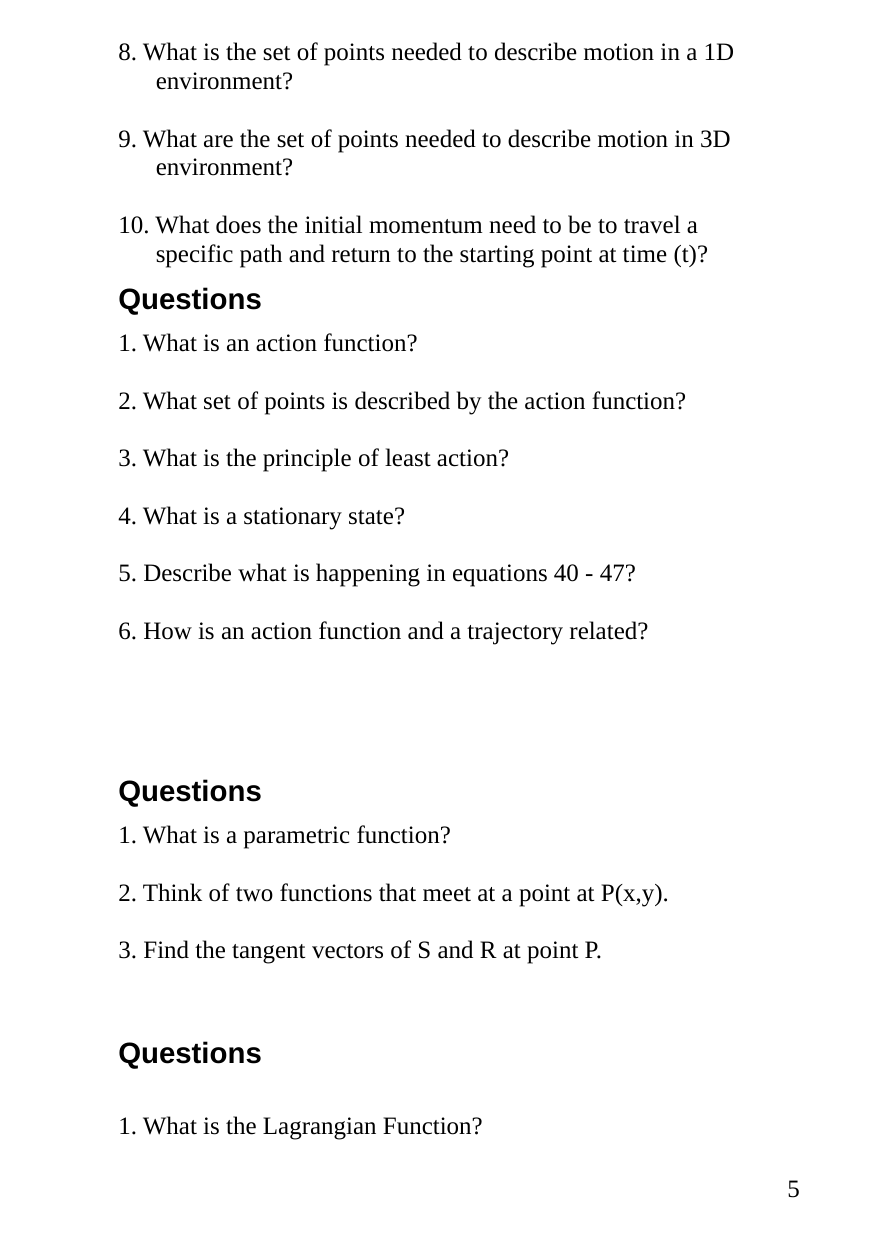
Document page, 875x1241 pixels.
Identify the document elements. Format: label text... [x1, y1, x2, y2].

subtitle Questions [118, 774, 799, 808]
text 9. What are the set of points needed to describe motion in 3D environment? [118, 124, 762, 181]
text 3. What is the principle of least action? [118, 443, 762, 472]
text 8. What is the set of points needed to describe motion in a 1D environment? [118, 37, 762, 95]
text 3. Find the tangent vectors of S and R at point P. [118, 935, 762, 964]
subtitle Questions [118, 282, 799, 316]
text 10. What does the initial momentum need to be to travel a specific path and return to the starting point at time (t)? [118, 210, 762, 267]
text 6. How is an action function and a trajectory related? [118, 616, 762, 644]
text 1. What is the Lagrangian Function? [118, 1111, 762, 1140]
text 2. What set of points is described by the action function? [118, 386, 762, 414]
text 4. What is a stationary state? [118, 501, 762, 529]
subtitle Questions [118, 1036, 799, 1070]
text 5. Describe what is happening in equations 40 - 47? [118, 558, 762, 587]
text 2. Think of two functions that meet at a point at P(x,y). [118, 878, 762, 907]
text 1. What is a parametric function? [118, 820, 762, 849]
text 1. What is an action function? [118, 328, 762, 357]
